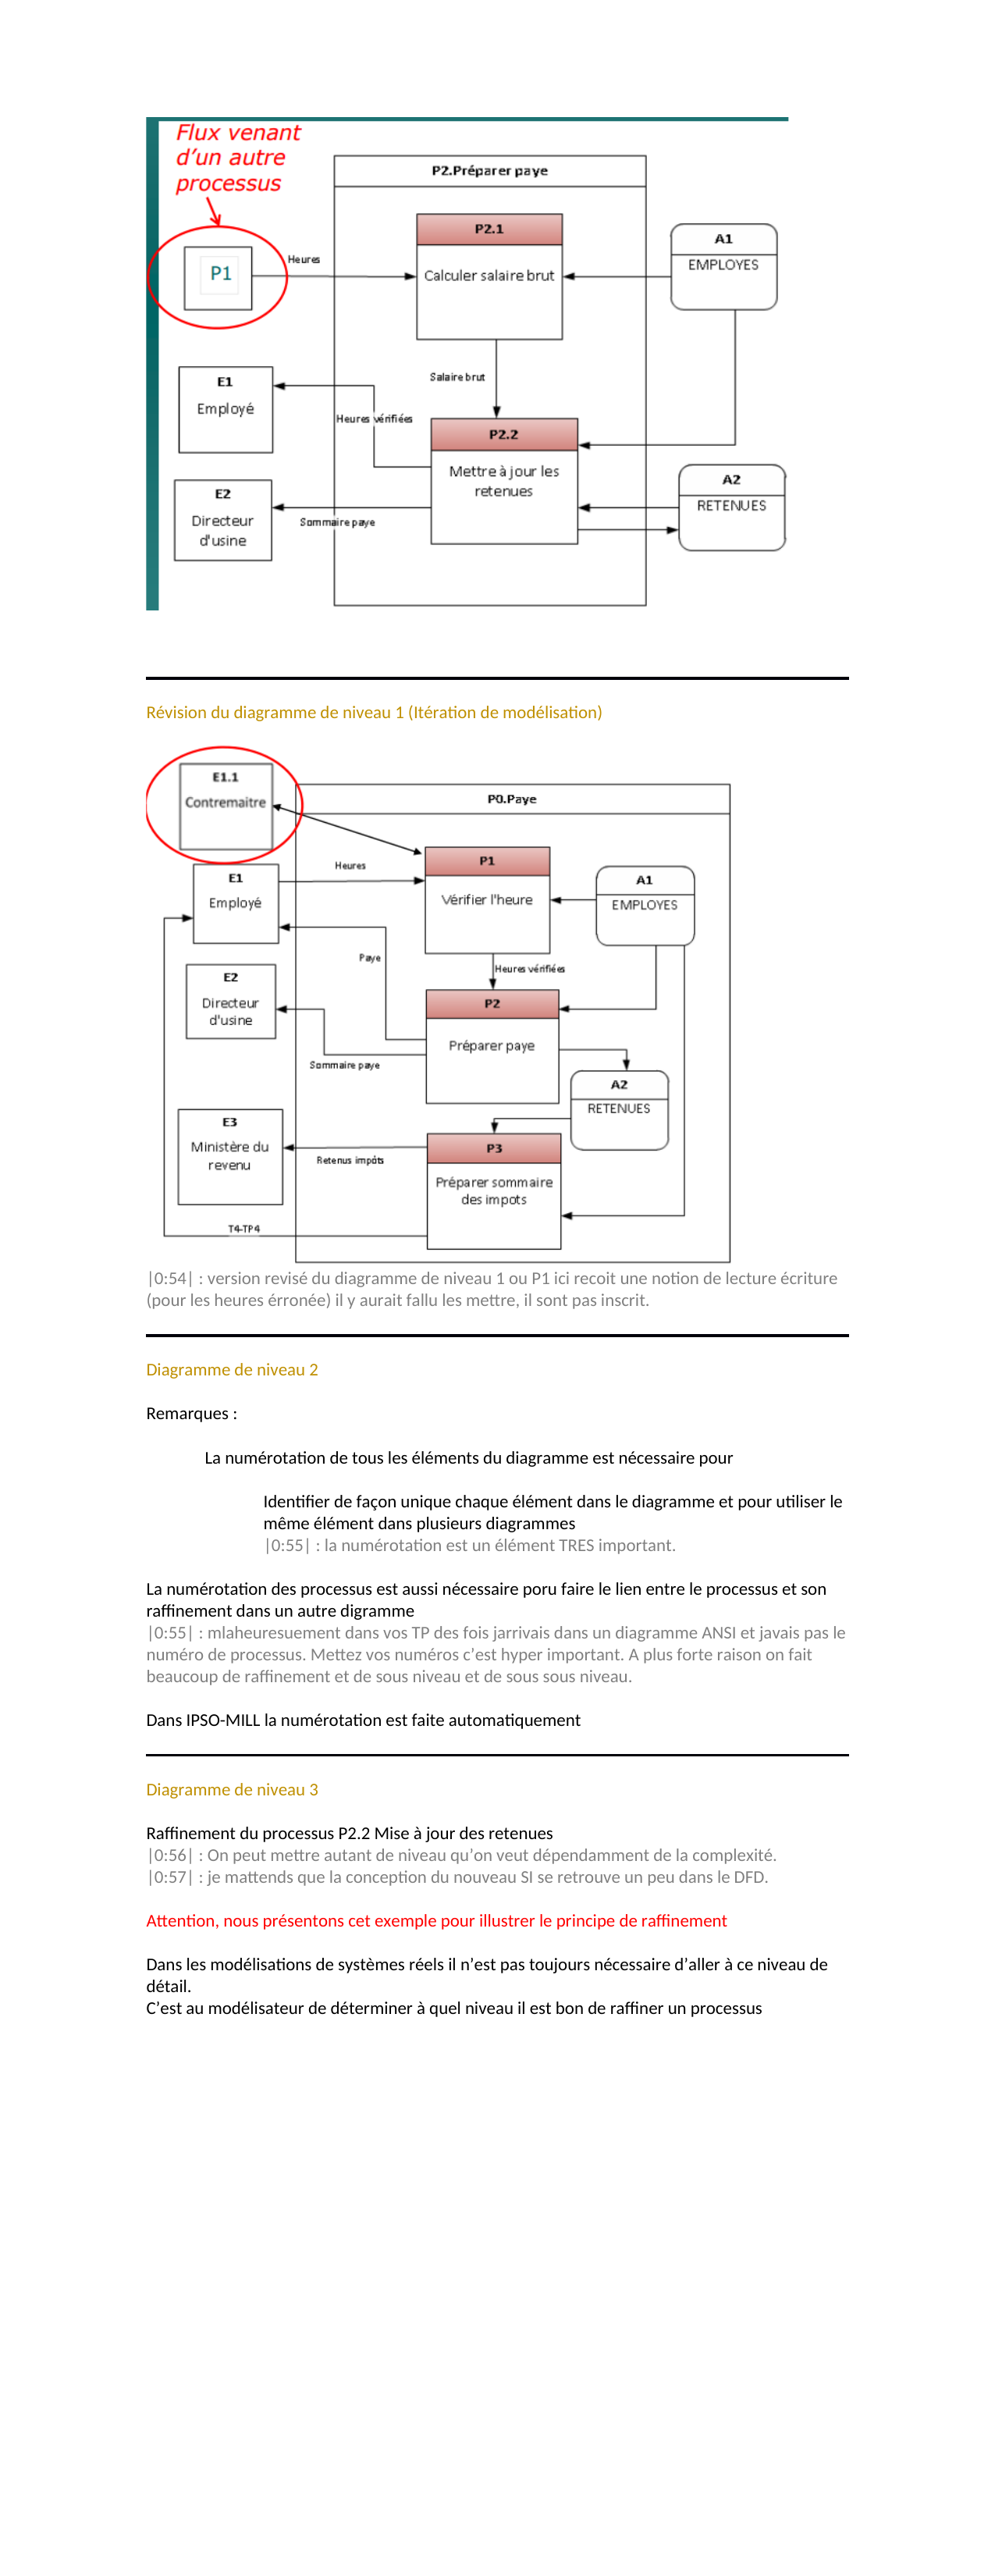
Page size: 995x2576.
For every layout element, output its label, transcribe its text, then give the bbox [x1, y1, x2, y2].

text Attention, nous présentons cet exemple pour illustrer le principe de raffinement [146, 1909, 849, 1931]
picture [146, 745, 741, 1268]
text |0:57| : je mattends que la conception du nouveau SI se retrouve un peu dans le DFD. [146, 1866, 849, 1888]
text Identifier de façon unique chaque élément dans le diagramme et pour utiliser le même élément dans plusieurs diagrammes [263, 1490, 849, 1534]
picture [146, 117, 789, 610]
text Dans les modélisations de systèmes réels il n’est pas toujours nécessaire d’aller à ce niveau de détail. [146, 1953, 849, 1997]
text La numérotation de tous les éléments du diagramme est nécessaire pour [146, 1446, 849, 1468]
text Remarques : [146, 1403, 849, 1425]
text Diagramme de niveau 2 [146, 1359, 849, 1381]
text |0:55| : la numérotation est un élément TRES important. [263, 1534, 849, 1556]
text |0:54| : version revisé du diagramme de niveau 1 ou P1 ici recoit une notion de lecture écriture (pour les heures érronée) il y aurait fallu les mettre, il sont pas inscrit. [146, 1267, 849, 1311]
text Diagramme de niveau 3 [146, 1778, 849, 1800]
text Raffinement du processus P2.2 Mise à jour des retenues [146, 1822, 849, 1844]
text |0:55| : mlaheuresuement dans vos TP des fois jarrivais dans un diagramme ANSI et javais pas le numéro de processus. Mettez vos numéros c’est hyper important. A plus forte raison on fait beaucoup de raffinement et de sous niveau et de sous sous niveau. [146, 1621, 849, 1687]
text Révision du diagramme de niveau 1 (Itération de modélisation) [146, 701, 849, 724]
text C’est au modélisateur de déterminer à quel niveau il est bon de raffiner un processus [146, 1997, 849, 2019]
text |0:56| : On peut mettre autant de niveau qu’on veut dépendamment de la complexité. [146, 1844, 849, 1866]
text La numérotation des processus est aussi nécessaire poru faire le lien entre le processus et son raffinement dans un autre digramme [146, 1578, 849, 1621]
text Dans IPSO-MILL la numérotation est faite automatiquement [146, 1709, 849, 1731]
